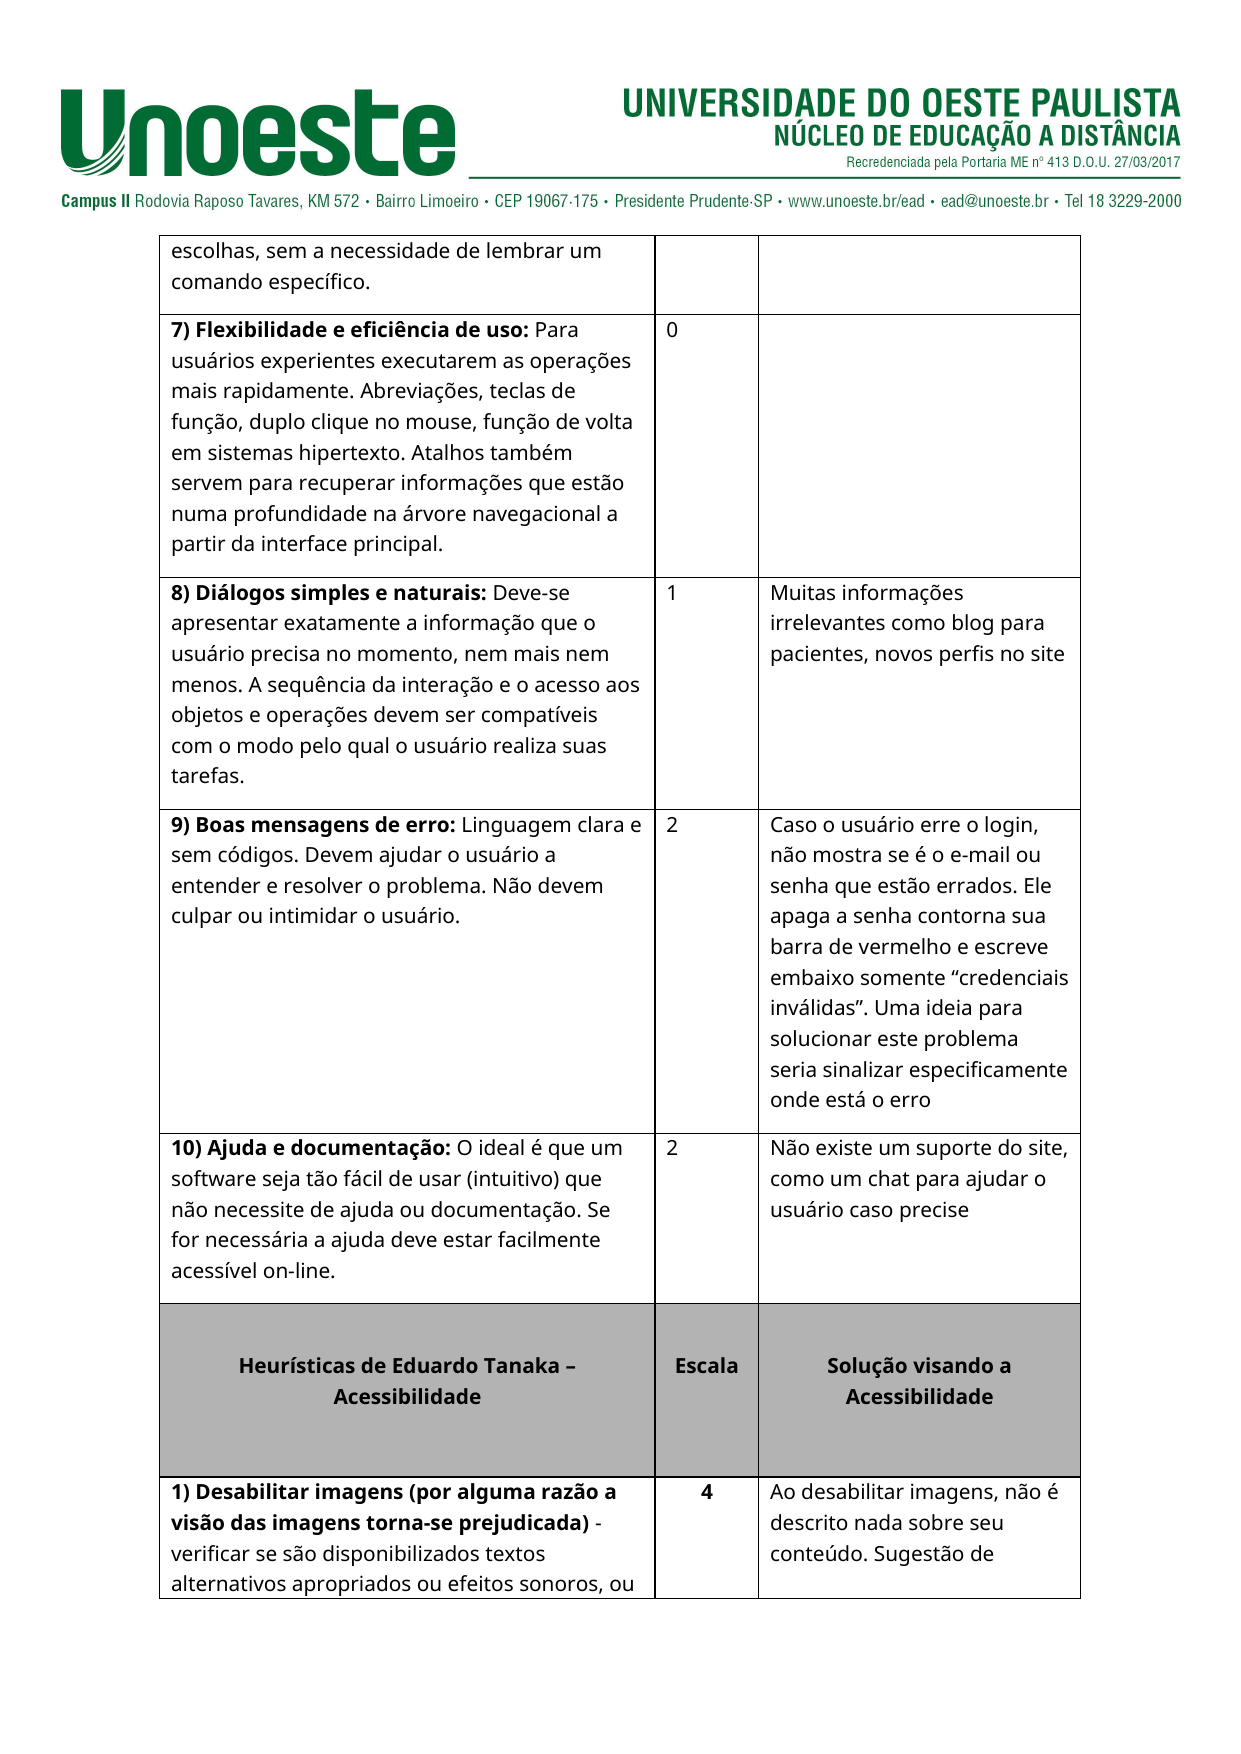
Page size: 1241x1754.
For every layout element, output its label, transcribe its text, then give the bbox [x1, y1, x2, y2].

table_cell Solução visando a Acessibilidade [759, 1304, 1080, 1476]
table_cell [759, 236, 1080, 314]
table_cell 8) Diálogos simples e naturais: Deve-se apresentar exatamente a informação que o usuário precisa no momento, nem mais nem menos. A sequência da interação e o acesso aos objetos e operações devem ser compatíveis com o modo pelo qual o usuário realiza suas tarefas. [160, 578, 654, 809]
table_cell Ao desabilitar imagens, não é descrito nada sobre seu conteúdo. Sugestão de [759, 1478, 1080, 1598]
table_cell 4 [656, 1478, 758, 1598]
picture [60, 0, 1239, 236]
table_cell Escala [656, 1304, 758, 1476]
table_cell 9) Boas mensagens de erro: Linguagem clara e sem códigos. Devem ajudar o usuário a entender e resolver o problema. Não devem culpar ou intimidar o usuário. [160, 810, 654, 1132]
table_cell 2 [656, 1134, 758, 1303]
table_cell escolhas, sem a necessidade de lembrar um comando específico. [160, 236, 654, 314]
table_cell 0 [656, 315, 758, 577]
table_cell 10) Ajuda e documentação: O ideal é que um software seja tão fácil de usar (intuitivo) que não necessite de ajuda ou documentação. Se for necessária a ajuda deve estar facilmente acessível on-line. [160, 1134, 654, 1303]
table_cell 1) Desabilitar imagens (por alguma razão a visão das imagens torna-se prejudicada) - verificar se são disponibilizados textos alternativos apropriados ou efeitos sonoros, ou [160, 1478, 654, 1598]
table_cell Caso o usuário erre o login, não mostra se é o e-mail ou senha que estão errados. Ele apaga a senha contorna sua barra de vermelho e escreve embaixo somente “credenciais inválidas”. Uma ideia para solucionar este problema seria sinalizar especificamente onde está o erro [759, 810, 1080, 1132]
table_cell [759, 315, 1080, 577]
table_cell Não existe um suporte do site, como um chat para ajudar o usuário caso precise [759, 1134, 1080, 1303]
table_cell [656, 236, 758, 314]
table_cell 2 [656, 810, 758, 1132]
table_cell Muitas informações irrelevantes como blog para pacientes, novos perfis no site [759, 578, 1080, 809]
table_cell 7) Flexibilidade e eficiência de uso: Para usuários experientes executarem as operações mais rapidamente. Abreviações, teclas de função, duplo clique no mouse, função de volta em sistemas hipertexto. Atalhos também servem para recuperar informações que estão numa profundidade na árvore navegacional a partir da interface principal. [160, 315, 654, 577]
table_cell Heurísticas de Eduardo Tanaka – Acessibilidade [160, 1304, 654, 1476]
table_cell 1 [656, 578, 758, 809]
